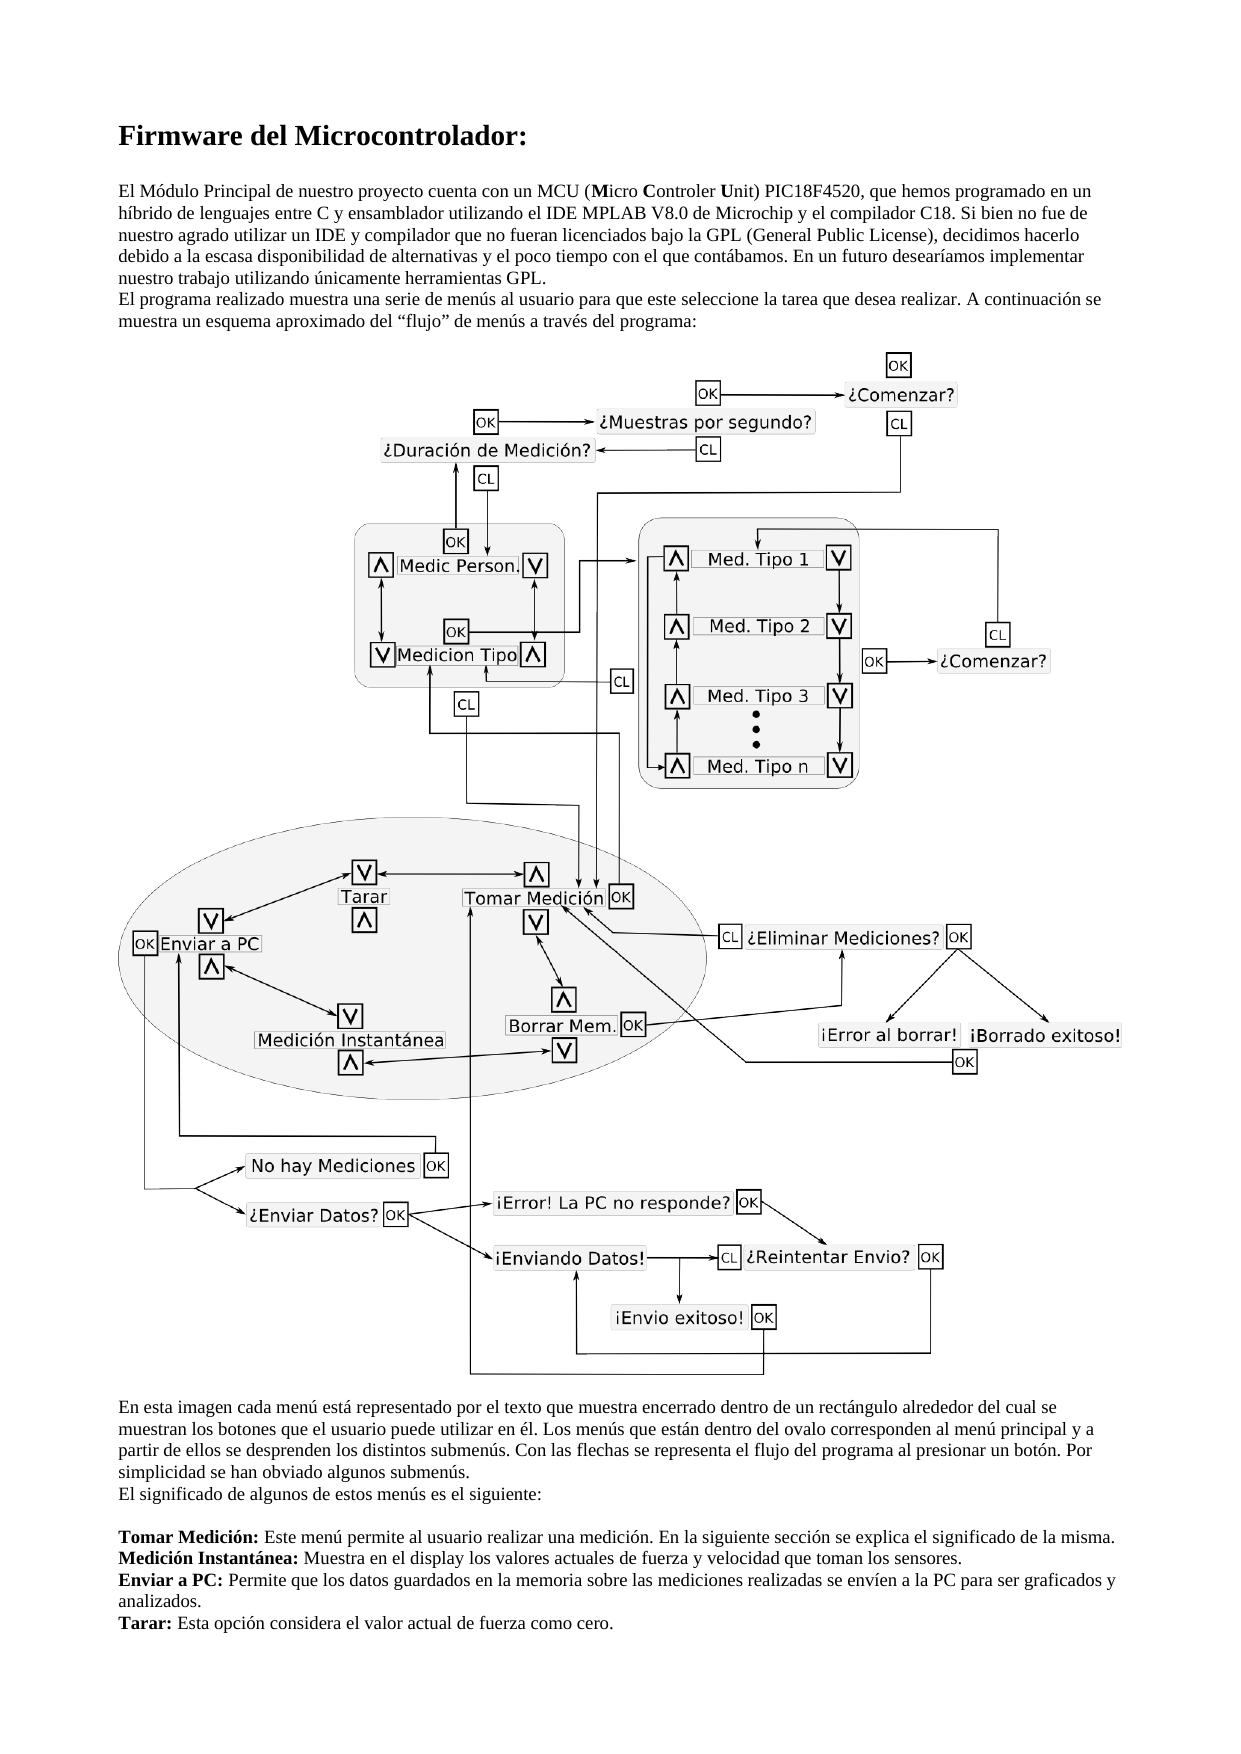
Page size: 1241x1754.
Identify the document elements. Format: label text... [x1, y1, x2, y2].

text En esta imagen cada menú está representado por el texto que muestra encerrado dentro de un rectángulo alrededor del cual se muestran los botones que el usuario puede utilizar en él. Los menús que están dentro del ovalo corresponden al menú principal y a partir de ellos se desprenden los distintos submenús. Con las flechas se representa el flujo del programa al presionar un botón. Por simplicidad se han obviado algunos submenús. [118, 1396, 1122, 1482]
text Medición Instantánea: Muestra en el display los valores actuales de fuerza y velocidad que toman los sensores. [118, 1547, 1122, 1569]
text El significado de algunos de estos menús es el siguiente: [118, 1482, 1122, 1504]
text El Módulo Principal de nuestro proyecto cuenta con un MCU (Micro Controler Unit) PIC18F4520, que hemos programado en un híbrido de lenguajes entre C y ensamblador utilizando el IDE MPLAB V8.0 de Microchip y el compilador C18. Si bien no fue de nuestro agrado utilizar un IDE y compilador que no fueran licenciados bajo la GPL (General Public License), decidimos hacerlo debido a la escasa disponibilidad de alternativas y el poco tiempo con el que contábamos. En un futuro desearíamos implementar nuestro trabajo utilizando únicamente herramientas GPL. [118, 180, 1122, 288]
text Firmware del Microcontrolador: [118, 118, 1122, 152]
picture [118, 352, 1122, 1375]
text Tarar: Esta opción considera el valor actual de fuerza como cero. [118, 1612, 1122, 1633]
text Tomar Medición: Este menú permite al usuario realizar una medición. En la siguiente sección se explica el significado de la misma. [118, 1526, 1122, 1547]
text El programa realizado muestra una serie de menús al usuario para que este seleccione la tarea que desea realizar. A continuación se muestra un esquema aproximado del “flujo” de menús a través del programa: [118, 288, 1122, 331]
text Enviar a PC: Permite que los datos guardados en la memoria sobre las mediciones realizadas se envíen a la PC para ser graficados y analizados. [118, 1569, 1122, 1612]
